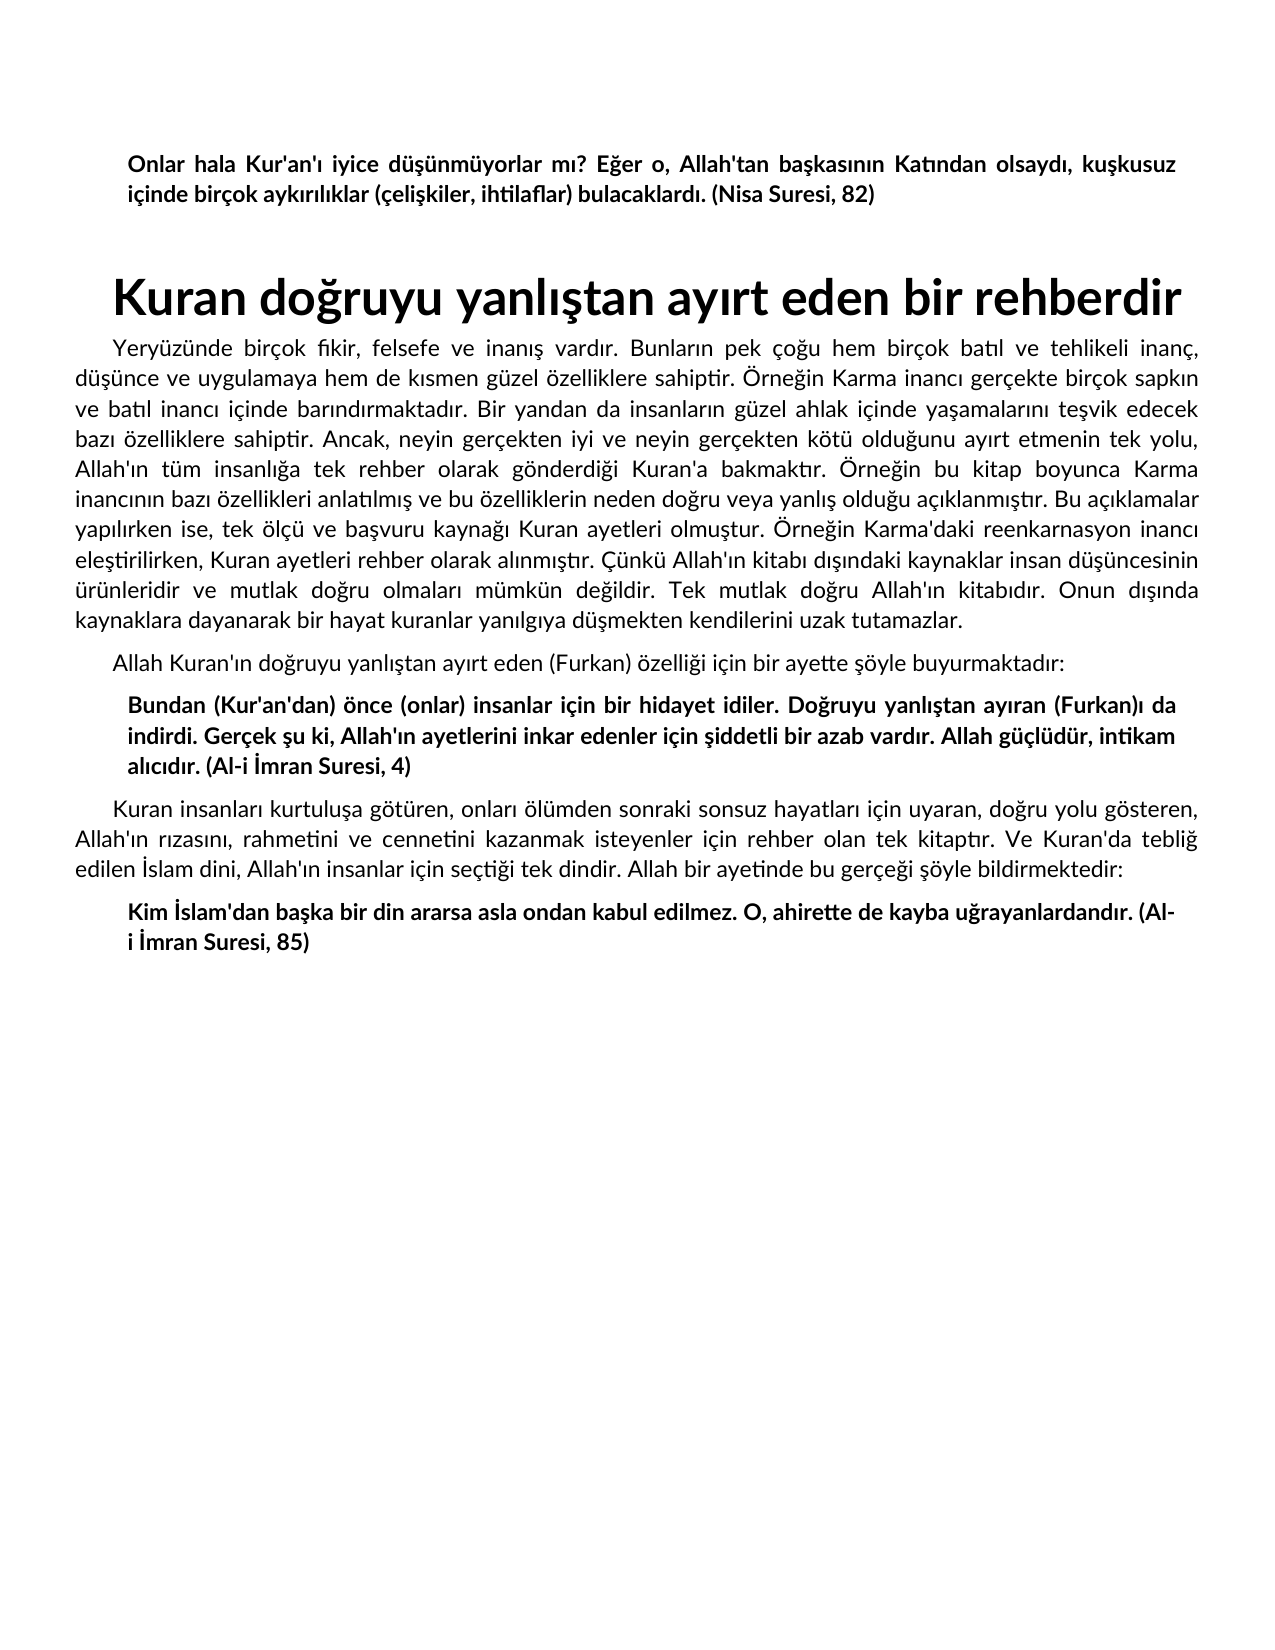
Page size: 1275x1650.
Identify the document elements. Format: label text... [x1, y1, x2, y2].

subtitle Kuran doğruyu yanlıştan ayırt eden bir rehberdir [112, 266, 1200, 326]
text Onlar hala Kur'an'ı iyice düşünmüyorlar mı? Eğer o, Allah'tan başkasının Katından olsaydı, kuşkusuz içinde birçok aykırılıklar (çelişkiler, ihtilaflar) bulacaklardı. (Nisa Suresi, 82) [127, 150, 1177, 208]
text Kim İslam'dan başka bir din ararsa asla ondan kabul edilmez. O, ahirette de kayba uğrayanlardandır. (Al-i İmran Suresi, 85) [127, 897, 1177, 955]
text Yeryüzünde birçok fikir, felsefe ve inanış vardır. Bunların pek çoğu hem birçok batıl ve tehlikeli inanç, düşünce ve uygulamaya hem de kısmen güzel özelliklere sahiptir. Örneğin Karma inancı gerçekte birçok sapkın ve batıl inancı içinde barındırmaktadır. Bir yandan da insanların güzel ahlak içinde yaşamalarını teşvik edecek bazı özelliklere sahiptir. Ancak, neyin gerçekten iyi ve neyin gerçekten kötü olduğunu ayırt etmenin tek yolu, Allah'ın tüm insanlığa tek rehber olarak gönderdiği Kuran'a bakmaktır. Örneğin bu kitap boyunca Karma inancının bazı özellikleri anlatılmış ve bu özelliklerin neden doğru veya yanlış olduğu açıklanmıştır. Bu açıklamalar yapılırken ise, tek ölçü ve başvuru kaynağı Kuran ayetleri olmuştur. Örneğin Karma'daki reenkarnasyon inancı eleştirilirken, Kuran ayetleri rehber olarak alınmıştır. Çünkü Allah'ın kitabı dışındaki kaynaklar insan düşüncesinin ürünleridir ve mutlak doğru olmaları mümkün değildir. Tek mutlak doğru Allah'ın kitabıdır. Onun dışında kaynaklara dayanarak bir hayat kuranlar yanılgıya düşmekten kendilerini uzak tutamazlar. [75, 334, 1200, 633]
text Bundan (Kur'an'dan) önce (onlar) insanlar için bir hidayet idiler. Doğruyu yanlıştan ayıran (Furkan)ı da indirdi. Gerçek şu ki, Allah'ın ayetlerini inkar edenler için şiddetli bir azab vardır. Allah güçlüdür, intikam alıcıdır. (Al-i İmran Suresi, 4) [127, 691, 1177, 779]
text Kuran insanları kurtuluşa götüren, onları ölümden sonraki sonsuz hayatları için uyaran, doğru yolu gösteren, Allah'ın rızasını, rahmetini ve cennetini kazanmak isteyenler için rehber olan tek kitaptır. Ve Kuran'da tebliğ edilen İslam dini, Allah'ın insanlar için seçtiği tek dindir. Allah bir ayetinde bu gerçeği şöyle bildirmektedir: [75, 794, 1200, 882]
text Allah Kuran'ın doğruyu yanlıştan ayırt eden (Furkan) özelliği için bir ayette şöyle buyurmaktadır: [75, 648, 1200, 676]
